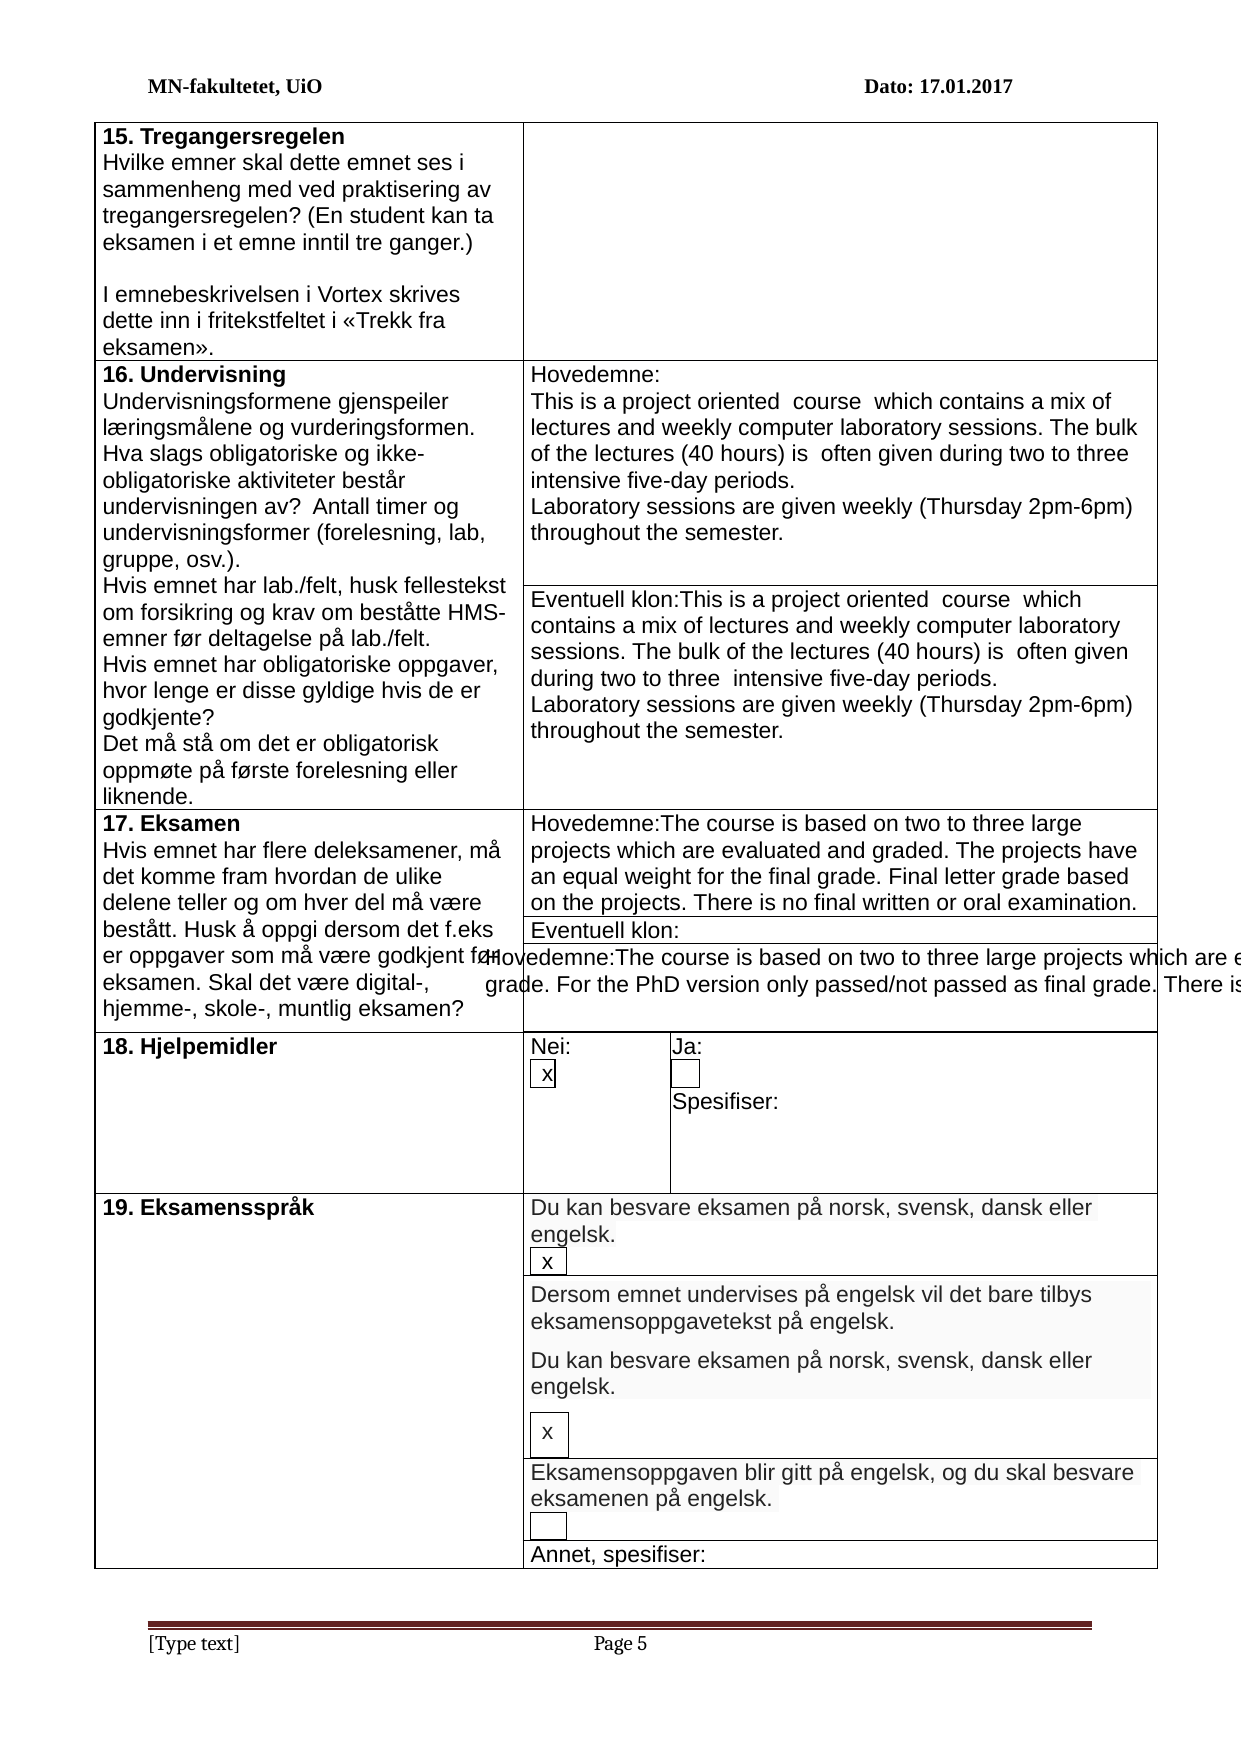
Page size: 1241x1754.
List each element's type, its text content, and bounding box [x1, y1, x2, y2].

table_cell [1158, 585, 1240, 809]
table_cell Eksamensspråk [96, 1194, 523, 1567]
table_cell Hjelpemidler [96, 1033, 523, 1193]
table_cell Ja: Spesifiser: [671, 1033, 1157, 1193]
table_cell Eventuell klon: [524, 917, 1157, 943]
table_cell Tregangersregelen Hvilke emner skal dette emnet ses i sammenheng med ved praktisering av tregangersregelen? (En student kan ta eksamen i et emne inntil tre ganger.) I emnebeskrivelsen i Vortex skrives dette inn i fritekstfeltet i «Trekk fra eksamen». [96, 123, 523, 360]
table_cell Eksamen Hvis emnet har flere deleksamener, må det komme fram hvordan de ulike delene teller og om hver del må være bestått. Husk å oppgi dersom det f.eks er oppgaver som må være godkjent før eksamen. Skal det være digital-, hjemme-, skole-, muntlig eksamen? [96, 810, 523, 1032]
table_cell [1158, 1193, 1240, 1567]
table_cell [1158, 360, 1240, 584]
table_cell Eventuell klon:This is a project oriented course which contains a mix of lectures and weekly computer laboratory sessions. The bulk of the lectures (40 hours) is often given during two to three intensive five-day periods. Laboratory sessions are given weekly (Thursday 2pm-6pm) throughout the semester. [524, 586, 1157, 809]
table_header x [531, 1413, 568, 1457]
table_cell Hovedemne:The course is based on two to three large projects which are evaluated and graded. The projects have an equal weight for the final grade. Final letter grade based on the projects. There is no final written or oral examination. [524, 810, 1157, 916]
table_cell Du kan besvare eksamen på norsk, svensk, dansk eller engelsk. [524, 1194, 1157, 1275]
table_cell Hovedemne: This is a project oriented course which contains a mix of lectures and weekly computer laboratory sessions. The bulk of the lectures (40 hours) is often given during two to three intensive five-day periods. Laboratory sessions are given weekly (Thursday 2pm-6pm) throughout the semester. [524, 361, 1157, 584]
table_cell [1158, 809, 1240, 1032]
table_cell Nei: [524, 1033, 670, 1193]
table_cell [524, 123, 1157, 360]
table_cell [1158, 122, 1240, 360]
table_header Hovedemne:The course is based on two to three large projects which are evaluated and graded. The projects have an equal weight for the final grade. For the PhD version only passed/not passed as final grade. There is no final written or oral examination. [524, 944, 1157, 1031]
table_header [672, 1060, 699, 1087]
table_header x [531, 1060, 554, 1087]
table_cell Dersom emnet undervises på engelsk vil det bare tilbys eksamensoppgavetekst på engelsk. Du kan besvare eksamen på norsk, svensk, dansk eller engelsk. [524, 1276, 1157, 1458]
table_cell [1158, 1032, 1240, 1193]
table_header x [531, 1248, 566, 1274]
table_cell Eksamensoppgaven blir gitt på engelsk, og du skal besvare eksamenen på engelsk. [524, 1459, 1157, 1540]
table_cell Undervisning Undervisningsformene gjenspeiler læringsmålene og vurderingsformen. Hva slags obligatoriske og ikke-obligatoriske aktiviteter består undervisningen av? Antall timer og undervisningsformer (forelesning, lab, gruppe, osv.). Hvis emnet har lab./felt, husk fellestekst om forsikring og krav om beståtte HMS-emner før deltagelse på lab./felt. Hvis emnet har obligatoriske oppgaver, hvor lenge er disse gyldige hvis de er godkjente? Det må stå om det er obligatorisk oppmøte på første forelesning eller liknende. [96, 361, 523, 809]
table_cell Annet, spesifiser: [524, 1541, 1157, 1567]
table_header [531, 1513, 566, 1539]
